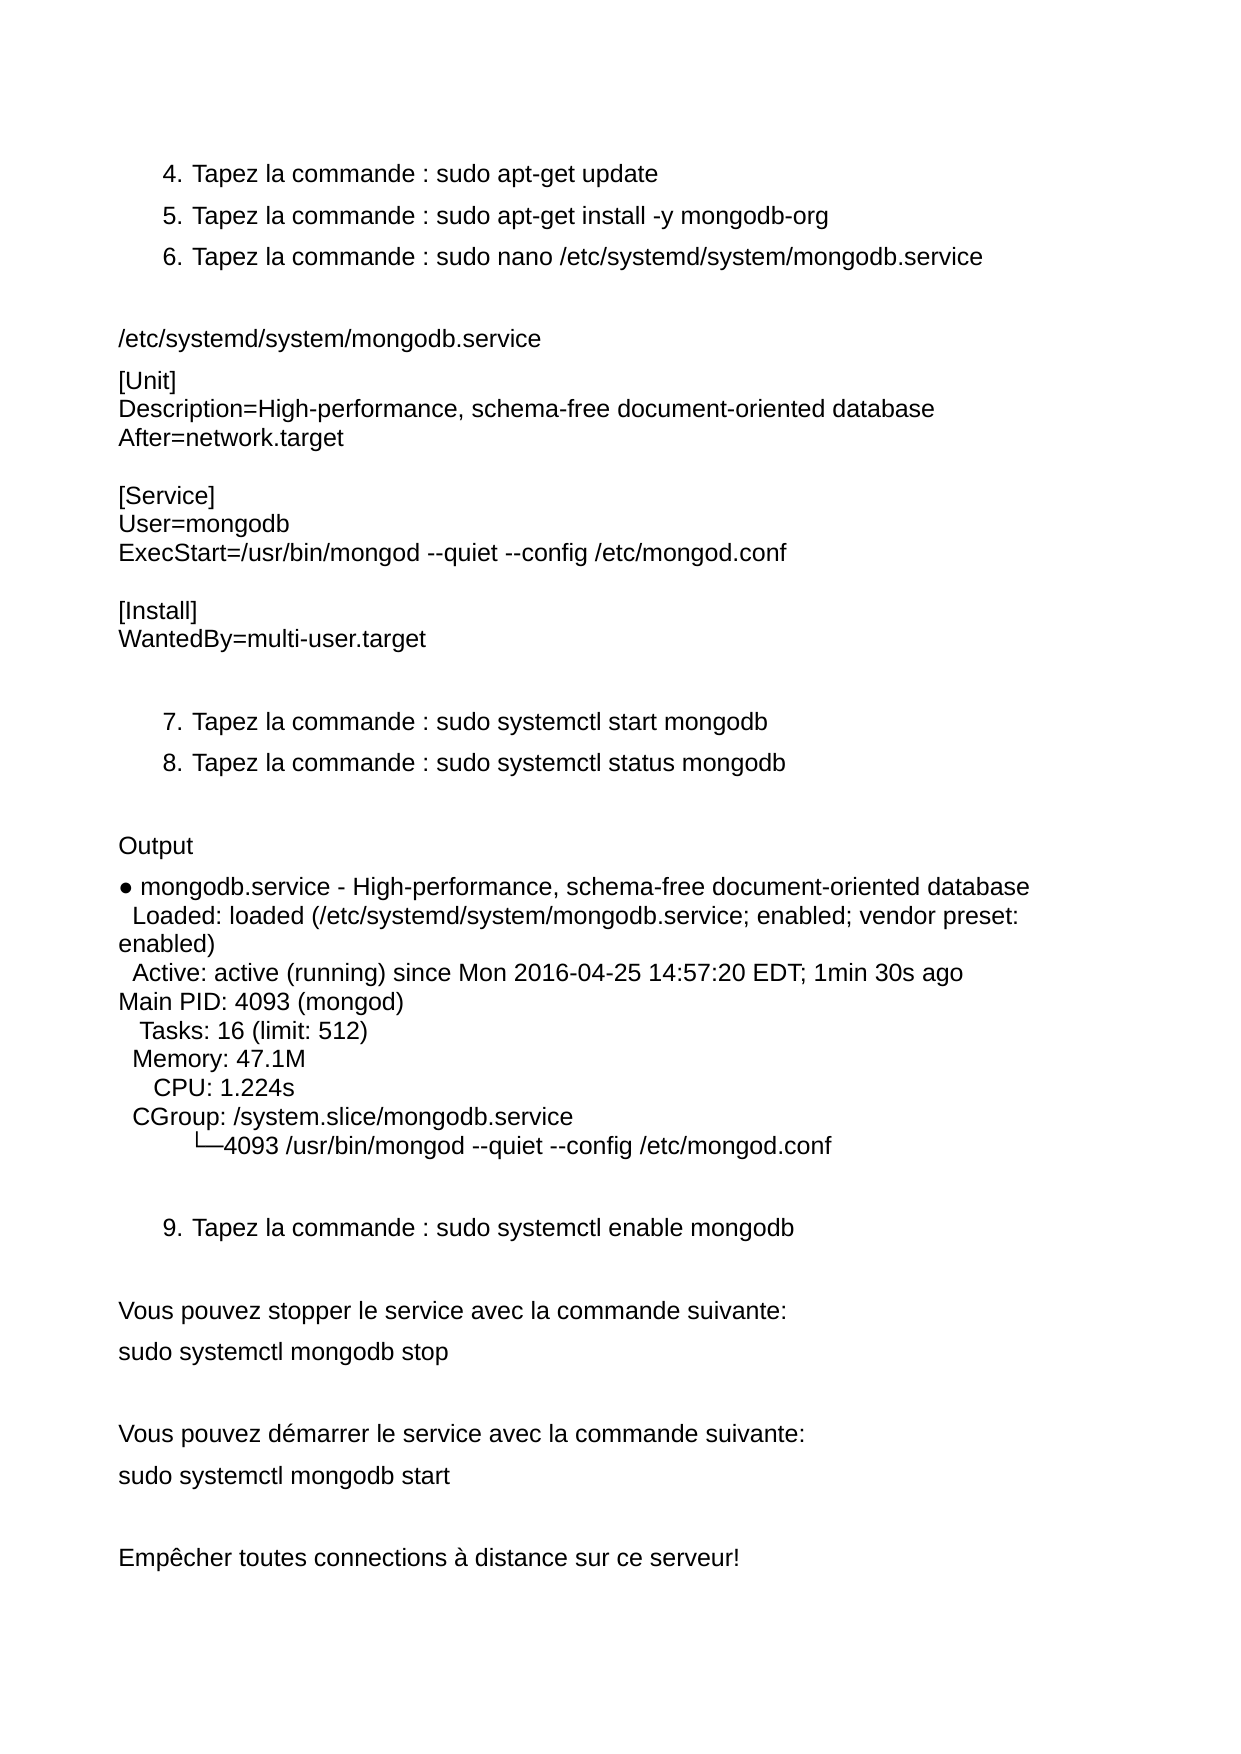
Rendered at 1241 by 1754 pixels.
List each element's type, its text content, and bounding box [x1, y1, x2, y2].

text Vous pouvez démarrer le service avec la commande suivante: [118, 1419, 1122, 1448]
list Tapez la commande : sudo apt-get install -y mongodb-org [162, 201, 1122, 229]
list Tapez la commande : sudo systemctl enable mongodb [162, 1213, 1122, 1242]
list Tapez la commande : sudo systemctl start mongodb [162, 707, 1122, 736]
list Tapez la commande : sudo nano /etc/systemd/system/mongodb.service [162, 242, 1122, 271]
list Tapez la commande : sudo apt-get update [162, 159, 1122, 188]
text Empêcher toutes connections à distance sur ce serveur! [118, 1543, 1122, 1572]
text [Unit] Description=High-performance, schema-free document-oriented database After=network.target [Service] User=mongodb ExecStart=/usr/bin/mongod --quiet --config /etc/mongod.conf [Install] WantedBy=multi-user.target [118, 366, 1122, 653]
text /etc/systemd/system/mongodb.service [118, 324, 1122, 353]
text ● mongodb.service - High-performance, schema-free document-oriented database Loaded: loaded (/etc/systemd/system/mongodb.service; enabled; vendor preset: enabled) Active: active (running) since Mon 2016-04-25 14:57:20 EDT; 1min 30s ago Main PID: 4093 (mongod) Tasks: 16 (limit: 512) Memory: 47.1M CPU: 1.224s CGroup: /system.slice/mongodb.service └─4093 /usr/bin/mongod --quiet --config /etc/mongod.conf [118, 872, 1122, 1159]
text Vous pouvez stopper le service avec la commande suivante: [118, 1296, 1122, 1324]
list Tapez la commande : sudo systemctl status mongodb [162, 748, 1122, 777]
text sudo systemctl mongodb start [118, 1461, 1122, 1489]
text sudo systemctl mongodb stop [118, 1337, 1122, 1366]
text Output [118, 831, 1122, 859]
